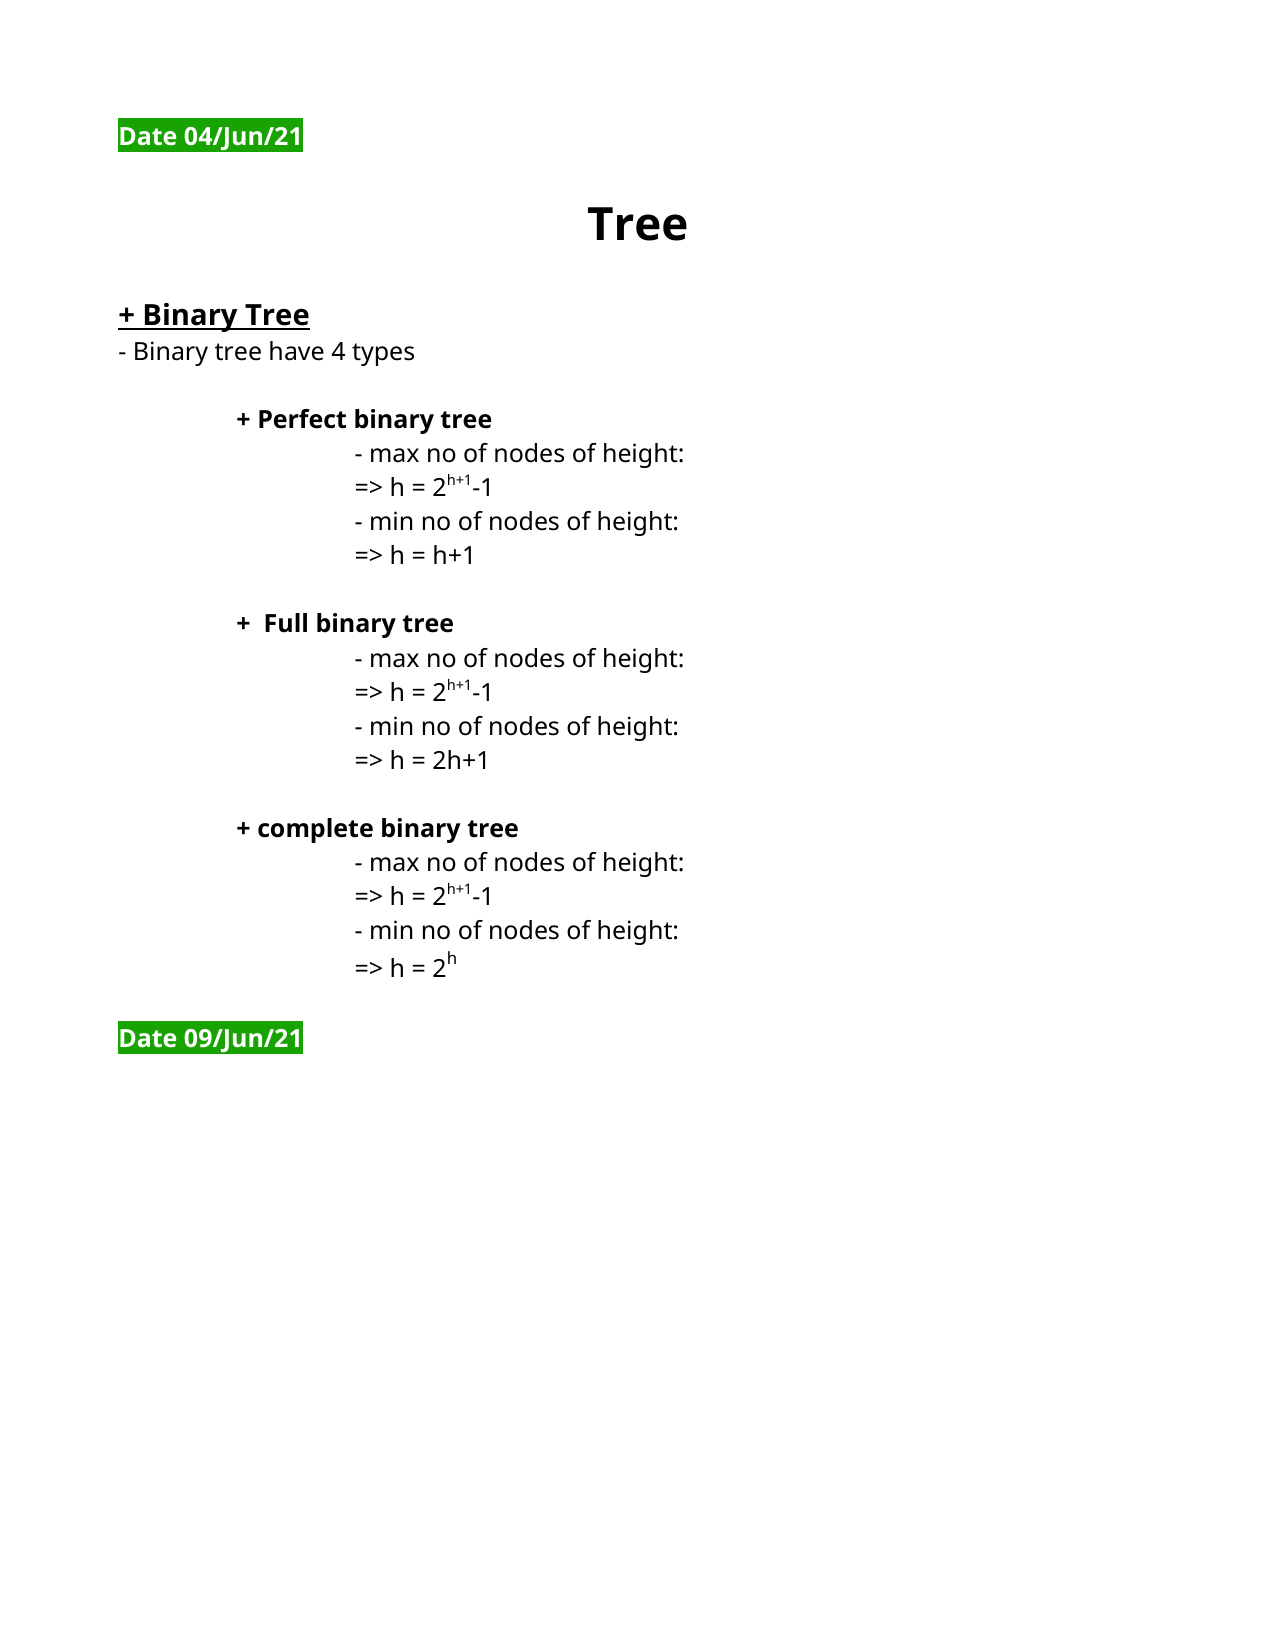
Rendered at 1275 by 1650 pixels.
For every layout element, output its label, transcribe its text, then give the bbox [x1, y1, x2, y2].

text + Binary Tree [118, 254, 1157, 334]
text + complete binary tree - max no of nodes of height: => h = 2h+1-1 [118, 811, 1157, 913]
text - min no of nodes of height: => h = 2h [118, 913, 1157, 986]
text + Perfect binary tree [118, 402, 1157, 436]
text - max no of nodes of height: => h = 2h+1-1 [118, 436, 1157, 504]
text - min no of nodes of height: => h = h+1 + Full binary tree - max no of nodes of height: => h = 2h+1-1 [118, 504, 1157, 708]
text - min no of nodes of height: => h = 2h+1 [118, 708, 1157, 776]
text - Binary tree have 4 types [118, 334, 1157, 368]
text Date 04/Jun/21 [118, 118, 1157, 192]
text Date 09/Jun/21 [118, 1021, 1157, 1054]
text Tree [118, 192, 1157, 254]
